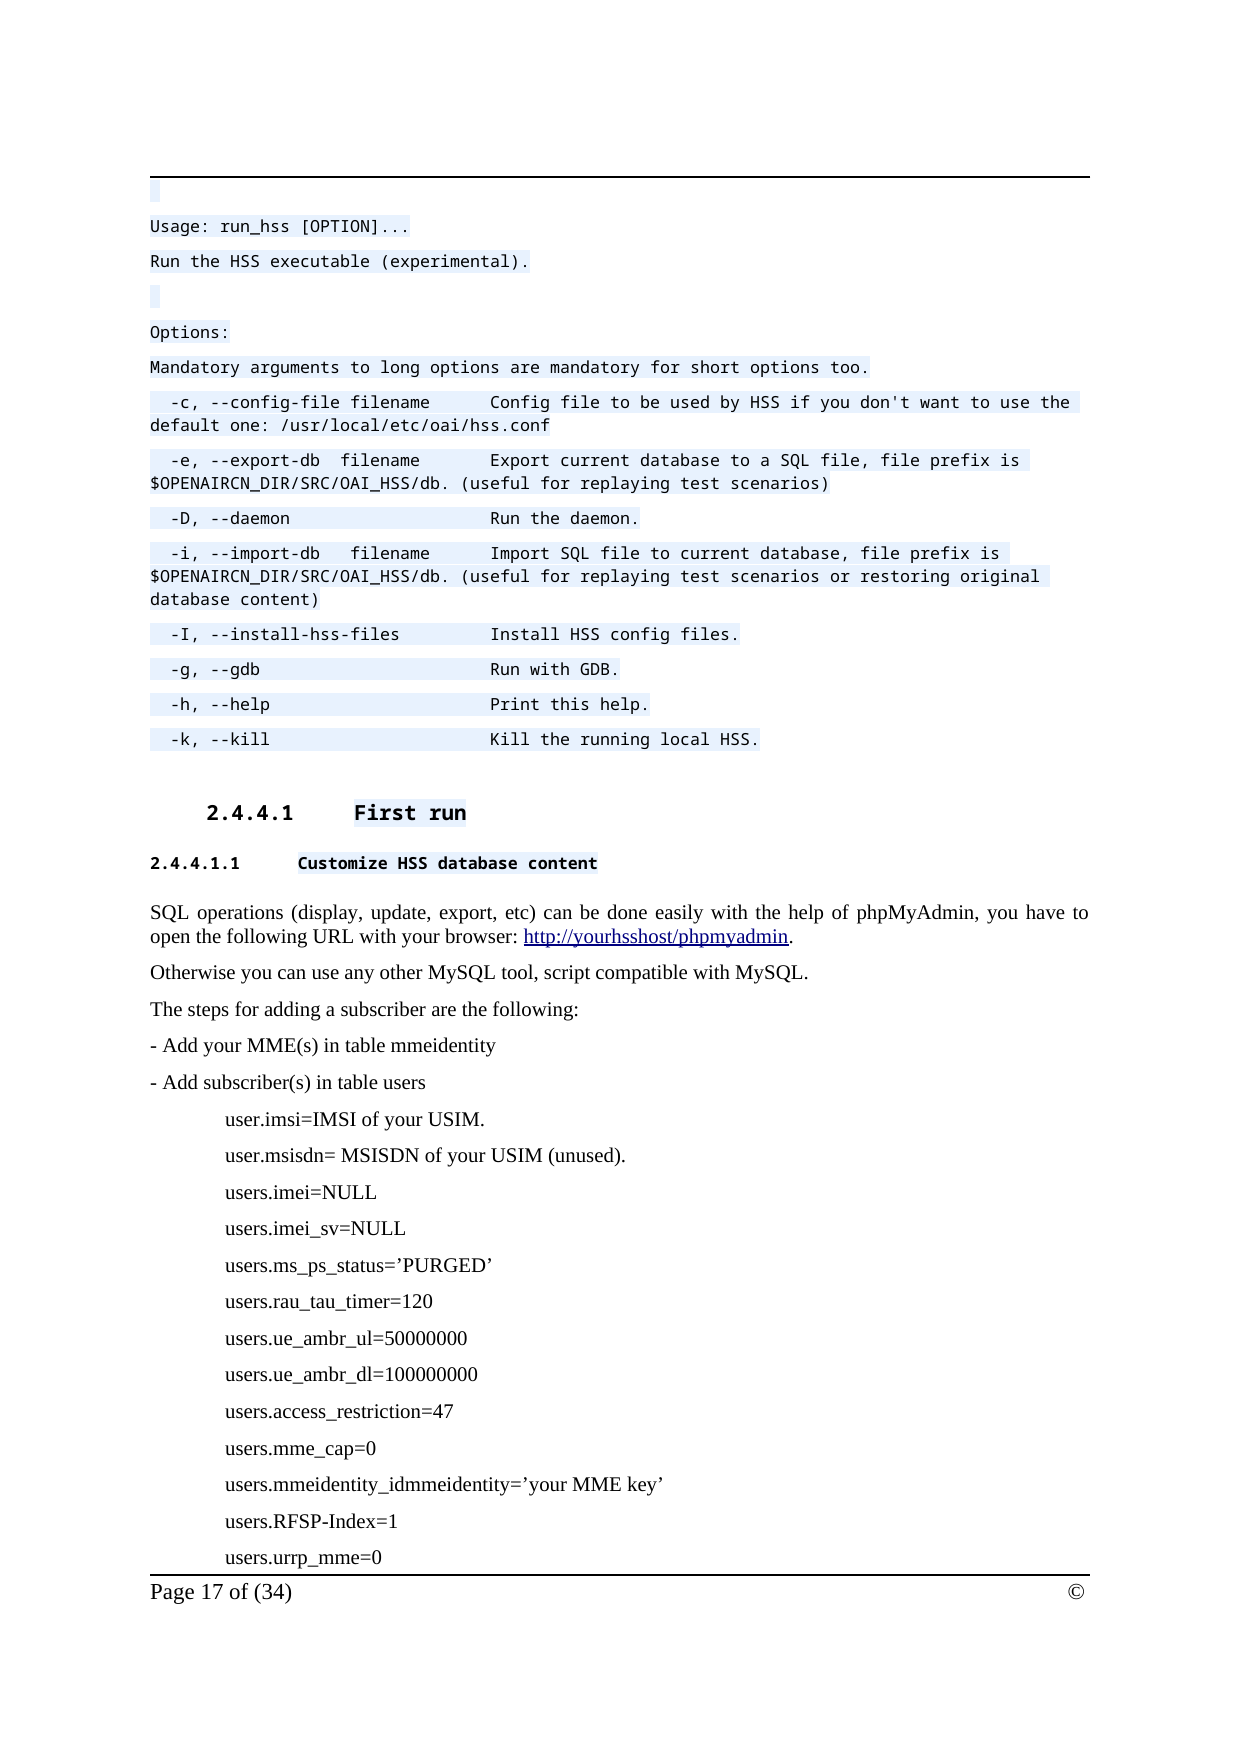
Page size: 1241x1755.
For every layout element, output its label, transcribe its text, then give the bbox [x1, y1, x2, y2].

text users.imei=NULL [225, 1179, 1090, 1204]
text -i, --import-db filename Import SQL file to current database, file prefix is $OPENAIRCN_DIR/SRC/OAI_HSS/db. (useful for replaying test scenarios or restoring original database content) [150, 542, 1090, 610]
text users.access_restriction=47 [225, 1399, 1090, 1423]
text Mandatory arguments to long options are mandatory for short options too. [150, 356, 1090, 378]
text The steps for adding a subscriber are the following: [150, 997, 1090, 1021]
text Run the HSS executable (experimental). [150, 250, 1090, 273]
text -I, --install-hss-files Install HSS config files. [150, 622, 1090, 645]
text Otherwise you can use any other MySQL tool, script compatible with MySQL. [150, 960, 1090, 984]
text user.msisdn= MSISDN of your USIM (unused). [225, 1143, 1090, 1167]
text users.mme_cap=0 [225, 1436, 1090, 1459]
text -e, --export-db filename Export current database to a SQL file, file prefix is $OPENAIRCN_DIR/SRC/OAI_HSS/db. (useful for replaying test scenarios) [150, 449, 1090, 494]
text user.imsi=IMSI of your USIM. [225, 1106, 1090, 1131]
text users.ms_ps_status=’PURGED’ [225, 1253, 1090, 1277]
text -c, --config-file filename Config file to be used by HSS if you don't want to use the default one: /usr/local/etc/oai/hss.conf [150, 391, 1090, 436]
text Options: [150, 320, 1090, 343]
text users.ue_ambr_dl=100000000 [225, 1362, 1090, 1386]
subtitle Customize HSS database content [150, 852, 1090, 874]
text -k, --kill Kill the running local HSS. [150, 728, 1090, 751]
text users.rau_tau_timer=120 [225, 1289, 1090, 1313]
subtitle First run [206, 798, 1090, 827]
text users.imei_sv=NULL [225, 1216, 1090, 1240]
text Usage: run_hss [OPTION]... [150, 215, 1090, 237]
text -h, --help Print this help. [150, 693, 1090, 716]
text - Add your MME(s) in table mmeidentity [150, 1033, 1090, 1057]
text -D, --daemon Run the daemon. [150, 507, 1090, 529]
text users.RFSP-Index=1 [225, 1509, 1090, 1533]
text users.ue_ambr_ul=50000000 [225, 1326, 1090, 1350]
text SQL operations (display, update, export, etc) can be done easily with the help of phpMyAdmin, you have to open the following URL with your browser: http://yourhsshost/phpmyadmin. [150, 899, 1090, 948]
text - Add subscriber(s) in table users [150, 1070, 1090, 1094]
text -g, --gdb Run with GDB. [150, 658, 1090, 680]
text users.urrp_mme=0 [225, 1545, 1090, 1569]
text users.mmeidentity_idmmeidentity=’your MME key’ [225, 1472, 1090, 1496]
